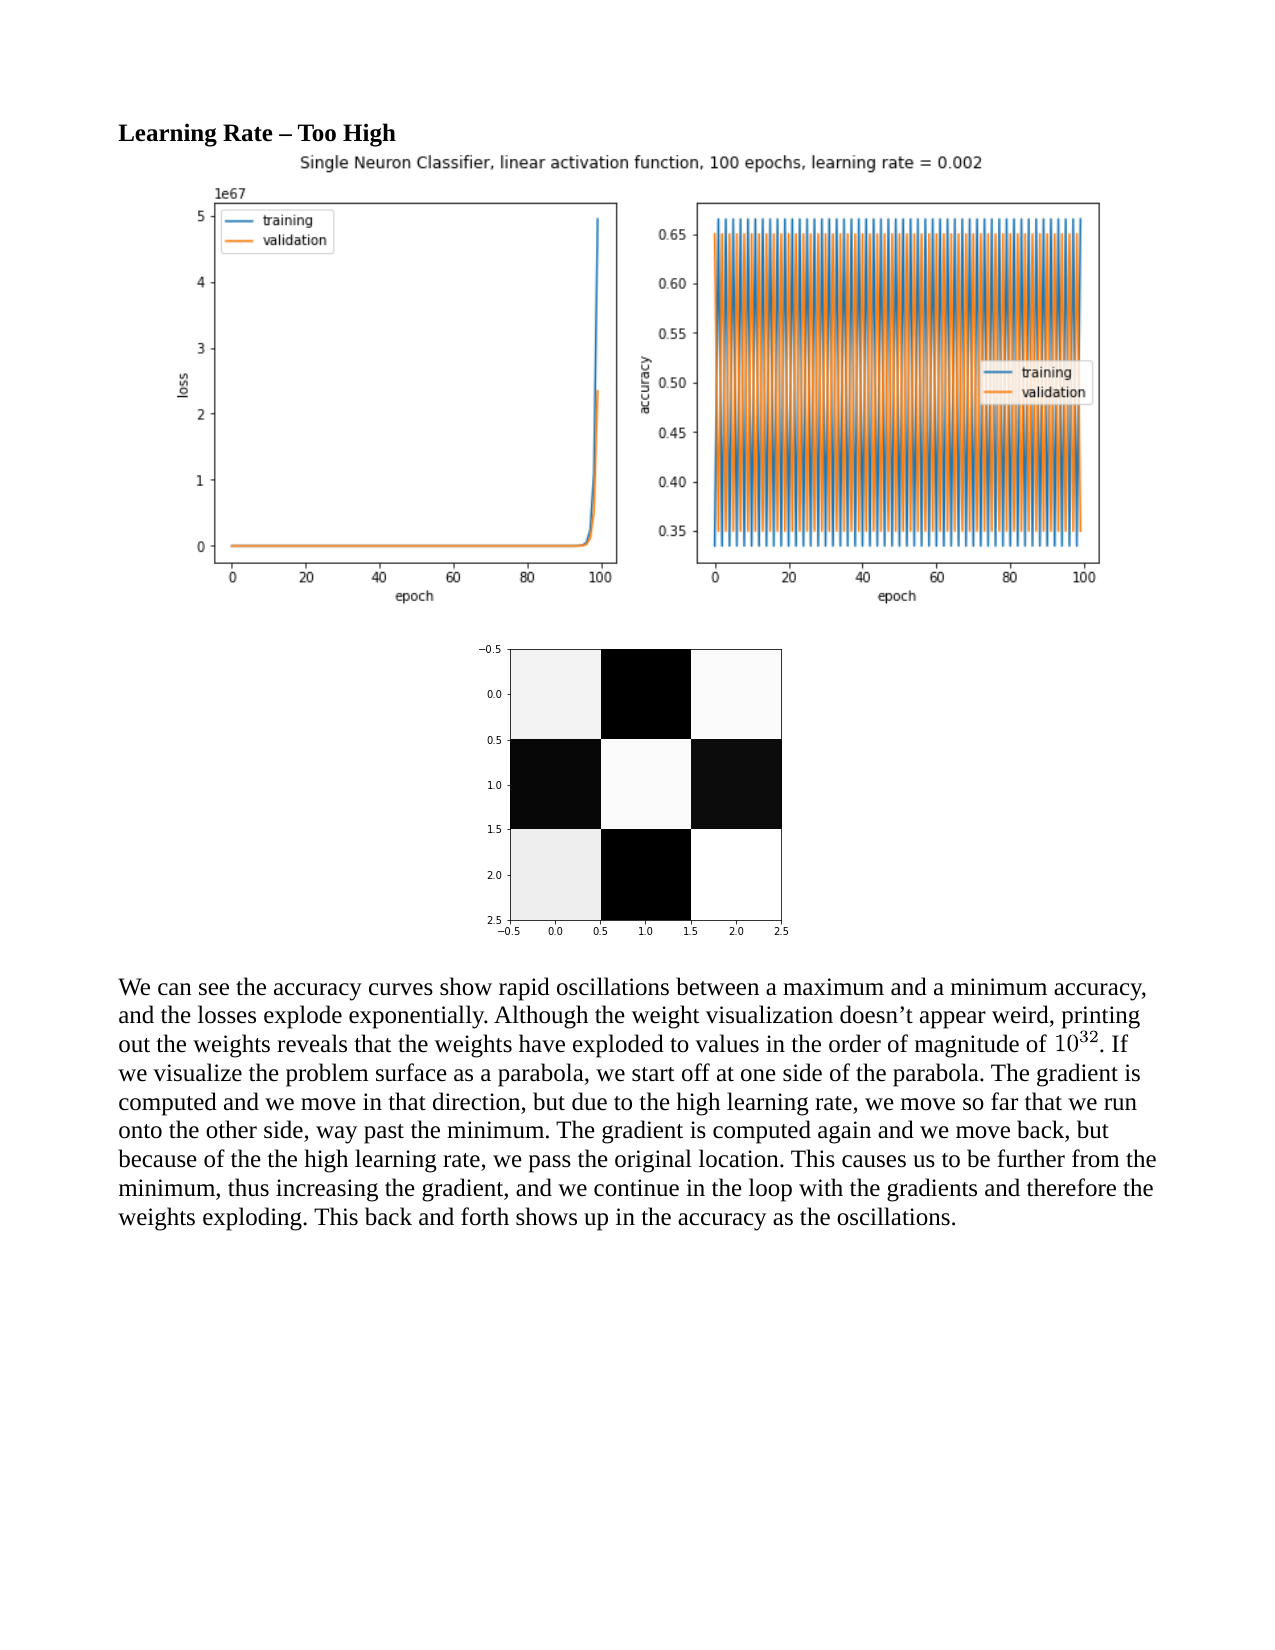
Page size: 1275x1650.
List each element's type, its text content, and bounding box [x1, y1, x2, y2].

picture [471, 638, 795, 943]
text Learning Rate – Too High [118, 118, 1157, 147]
picture [168, 146, 1108, 613]
text We can see the accuracy curves show rapid oscillations between a maximum and a minimum accuracy, and the losses explode exponentially. Although the weight visualization doesn’t appear weird, printing out the weights reveals that the weights have exploded to values in the order of magnitude of . If we visualize the problem surface as a parabola, we start off at one side of the parabola. The gradient is computed and we move in that direction, but due to the high learning rate, we move so far that we run onto the other side, way past the minimum. The gradient is computed again and we move back, but because of the the high learning rate, we pass the original location. This causes us to be further from the minimum, thus increasing the gradient, and we continue in the loop with the gradients and therefore the weights exploding. This back and forth shows up in the accuracy as the oscillations. [118, 972, 1157, 1231]
